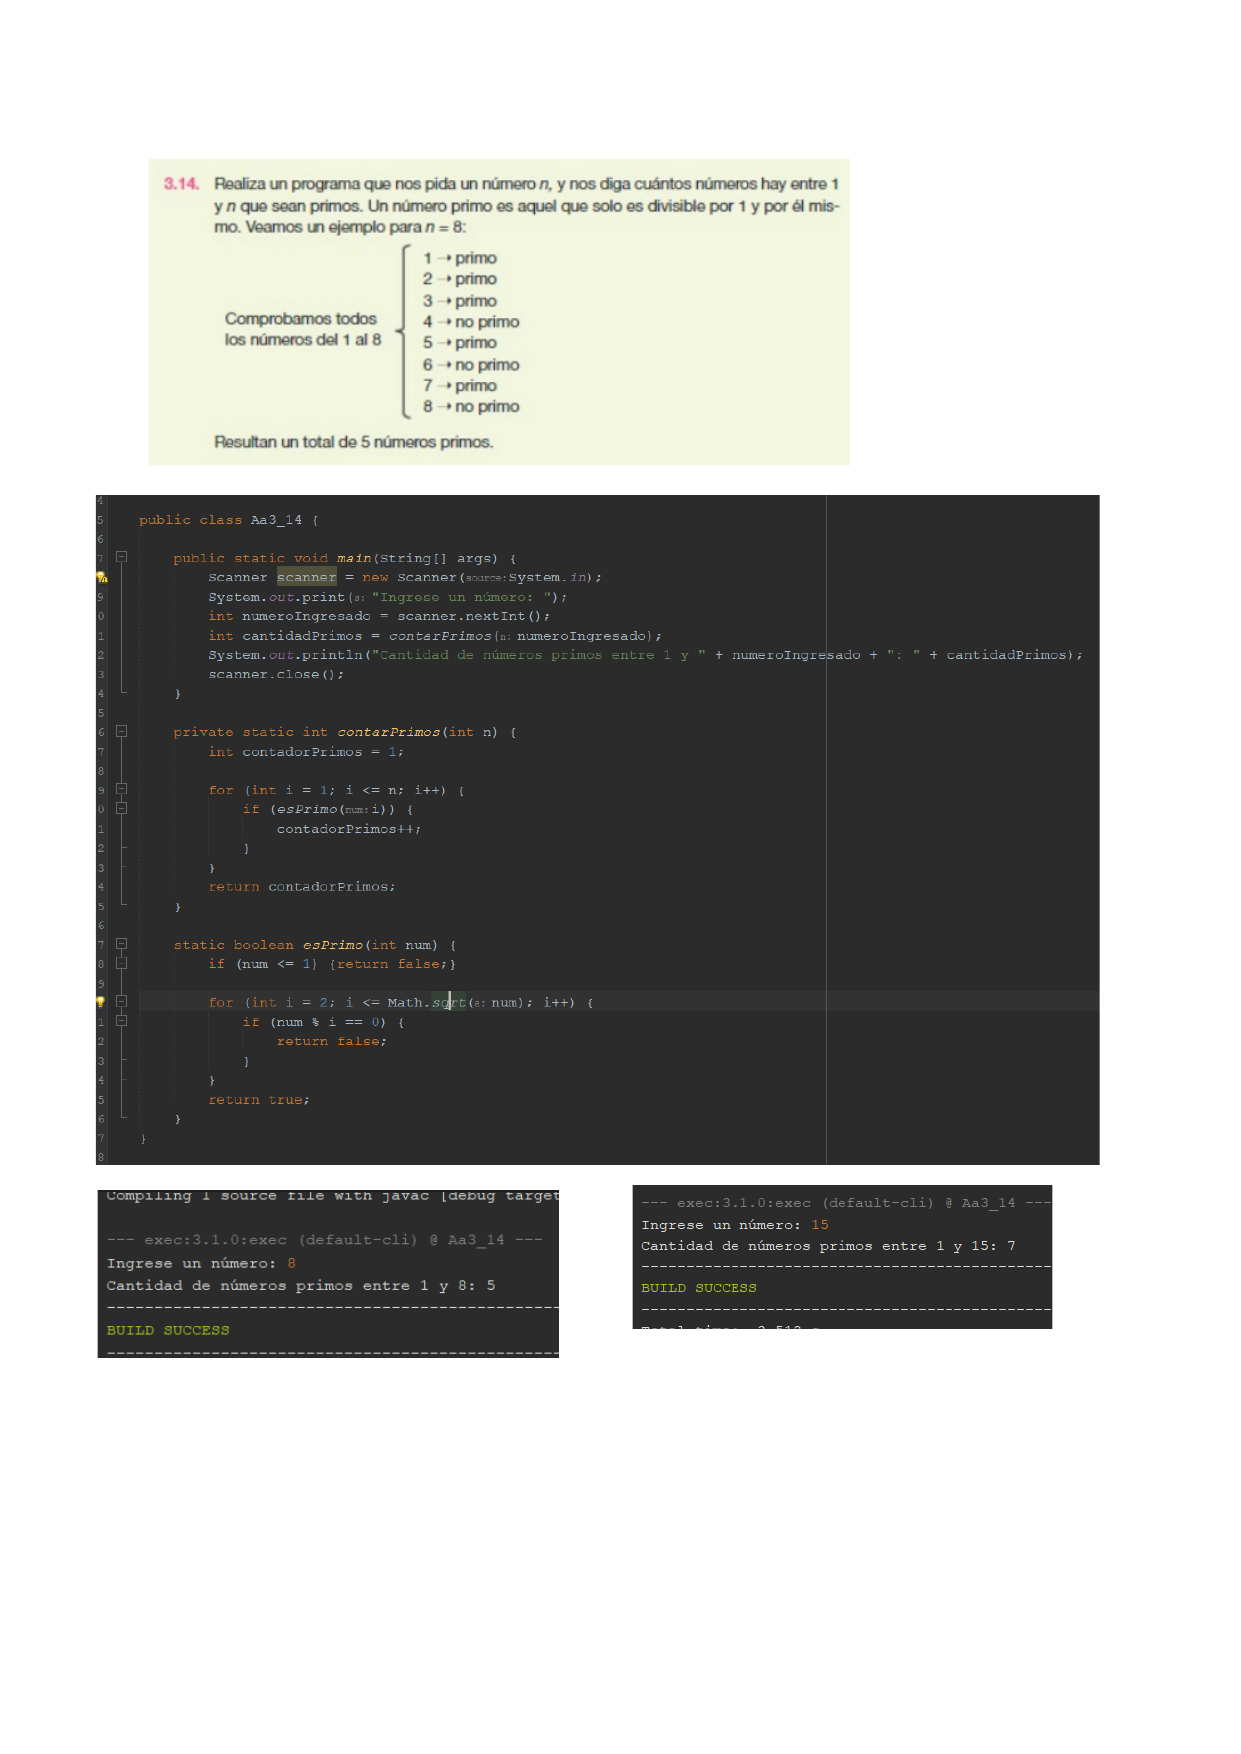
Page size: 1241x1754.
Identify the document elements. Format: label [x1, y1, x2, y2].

picture [632, 1185, 1053, 1329]
picture [97, 1190, 559, 1358]
picture [95, 495, 1100, 1165]
picture [148, 159, 851, 465]
